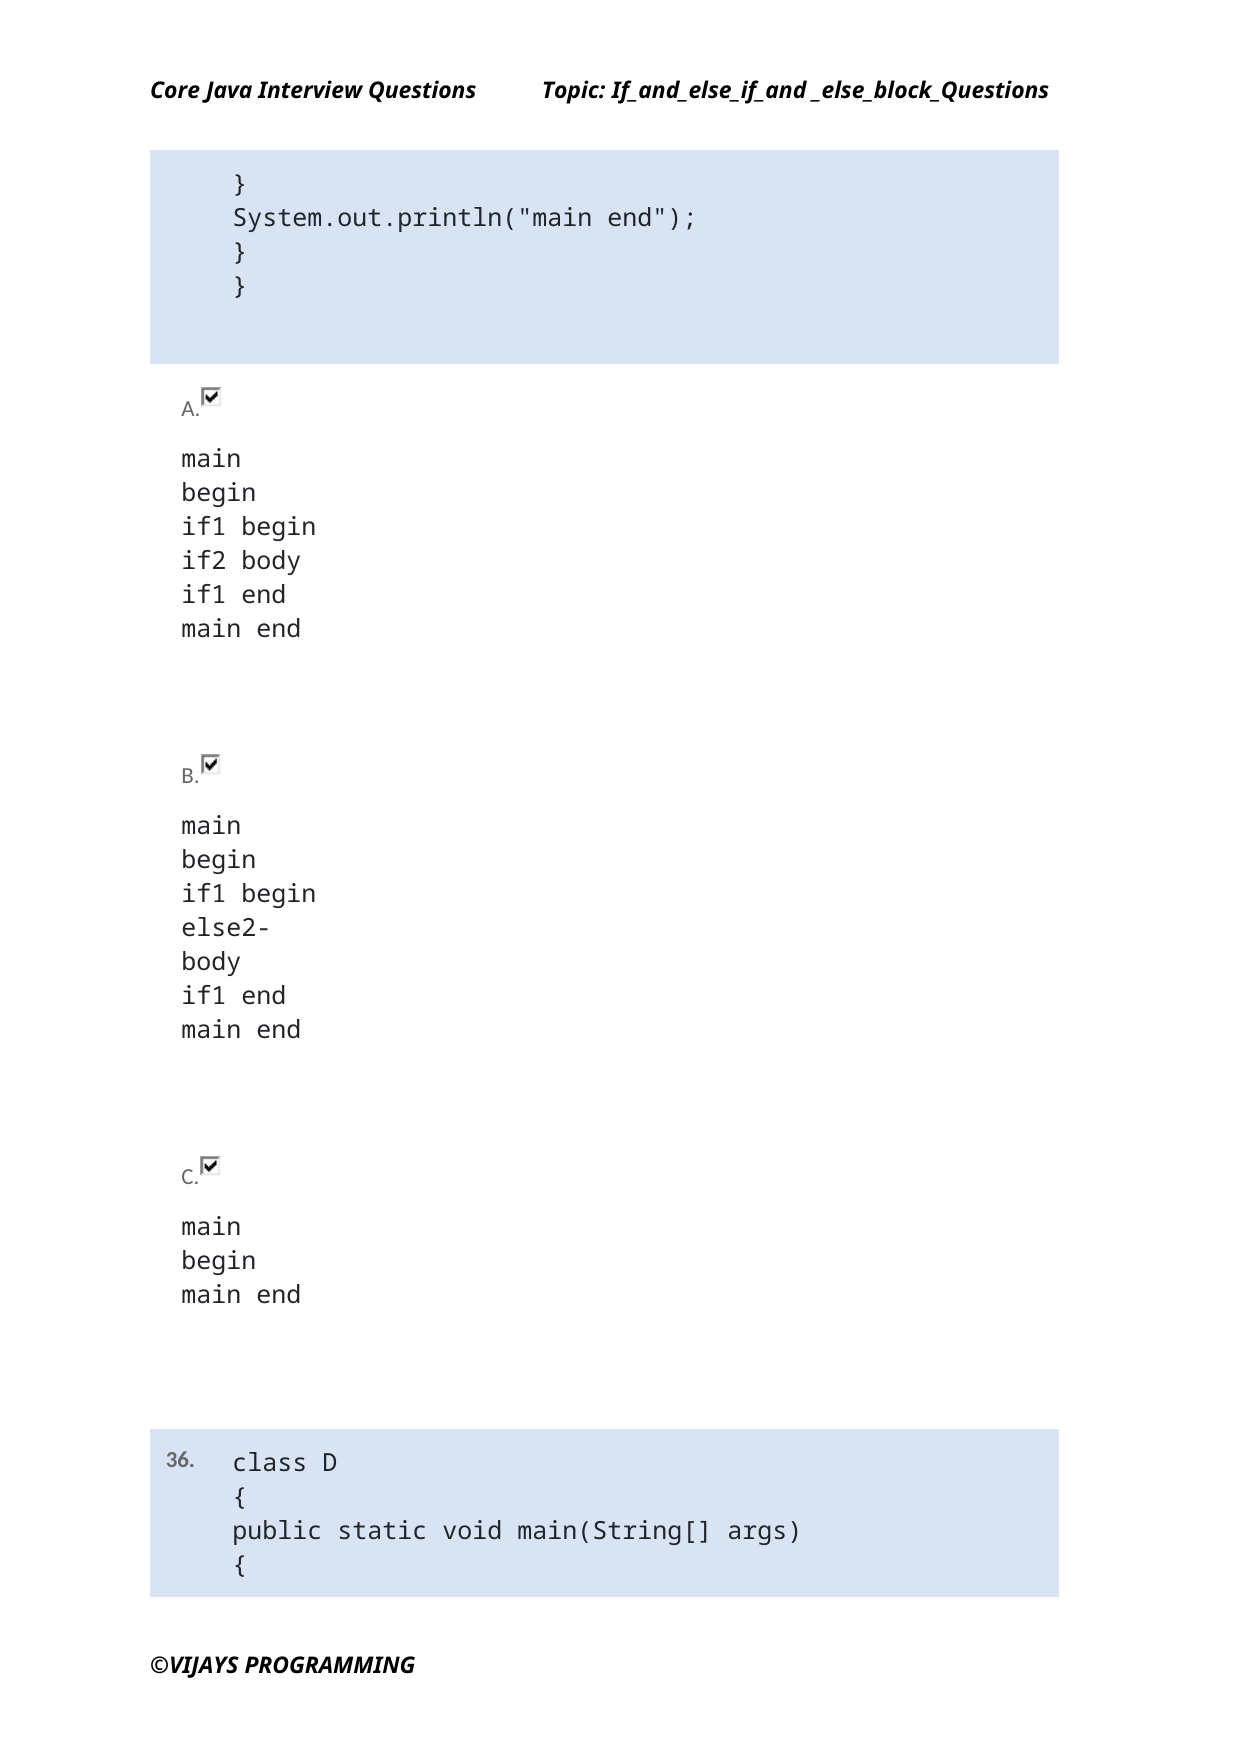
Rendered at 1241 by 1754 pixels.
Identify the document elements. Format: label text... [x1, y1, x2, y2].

table_header B. main begin if1 begin else2-body if1 end main end [181, 747, 319, 1148]
table_cell [1059, 1429, 1090, 1597]
table_cell class D { public static void main(String[] args) { [216, 1429, 1059, 1597]
table_header A. main begin if1 begin if2 body if1 end main end [181, 380, 319, 747]
table_header C. main begin main end [181, 1148, 319, 1413]
table_cell [150, 364, 1090, 1429]
table_header [150, 150, 216, 364]
table_cell 36. [150, 1429, 216, 1597]
table_header [1059, 150, 1090, 364]
table_header } System.out.println("main end"); } } [216, 150, 1059, 364]
